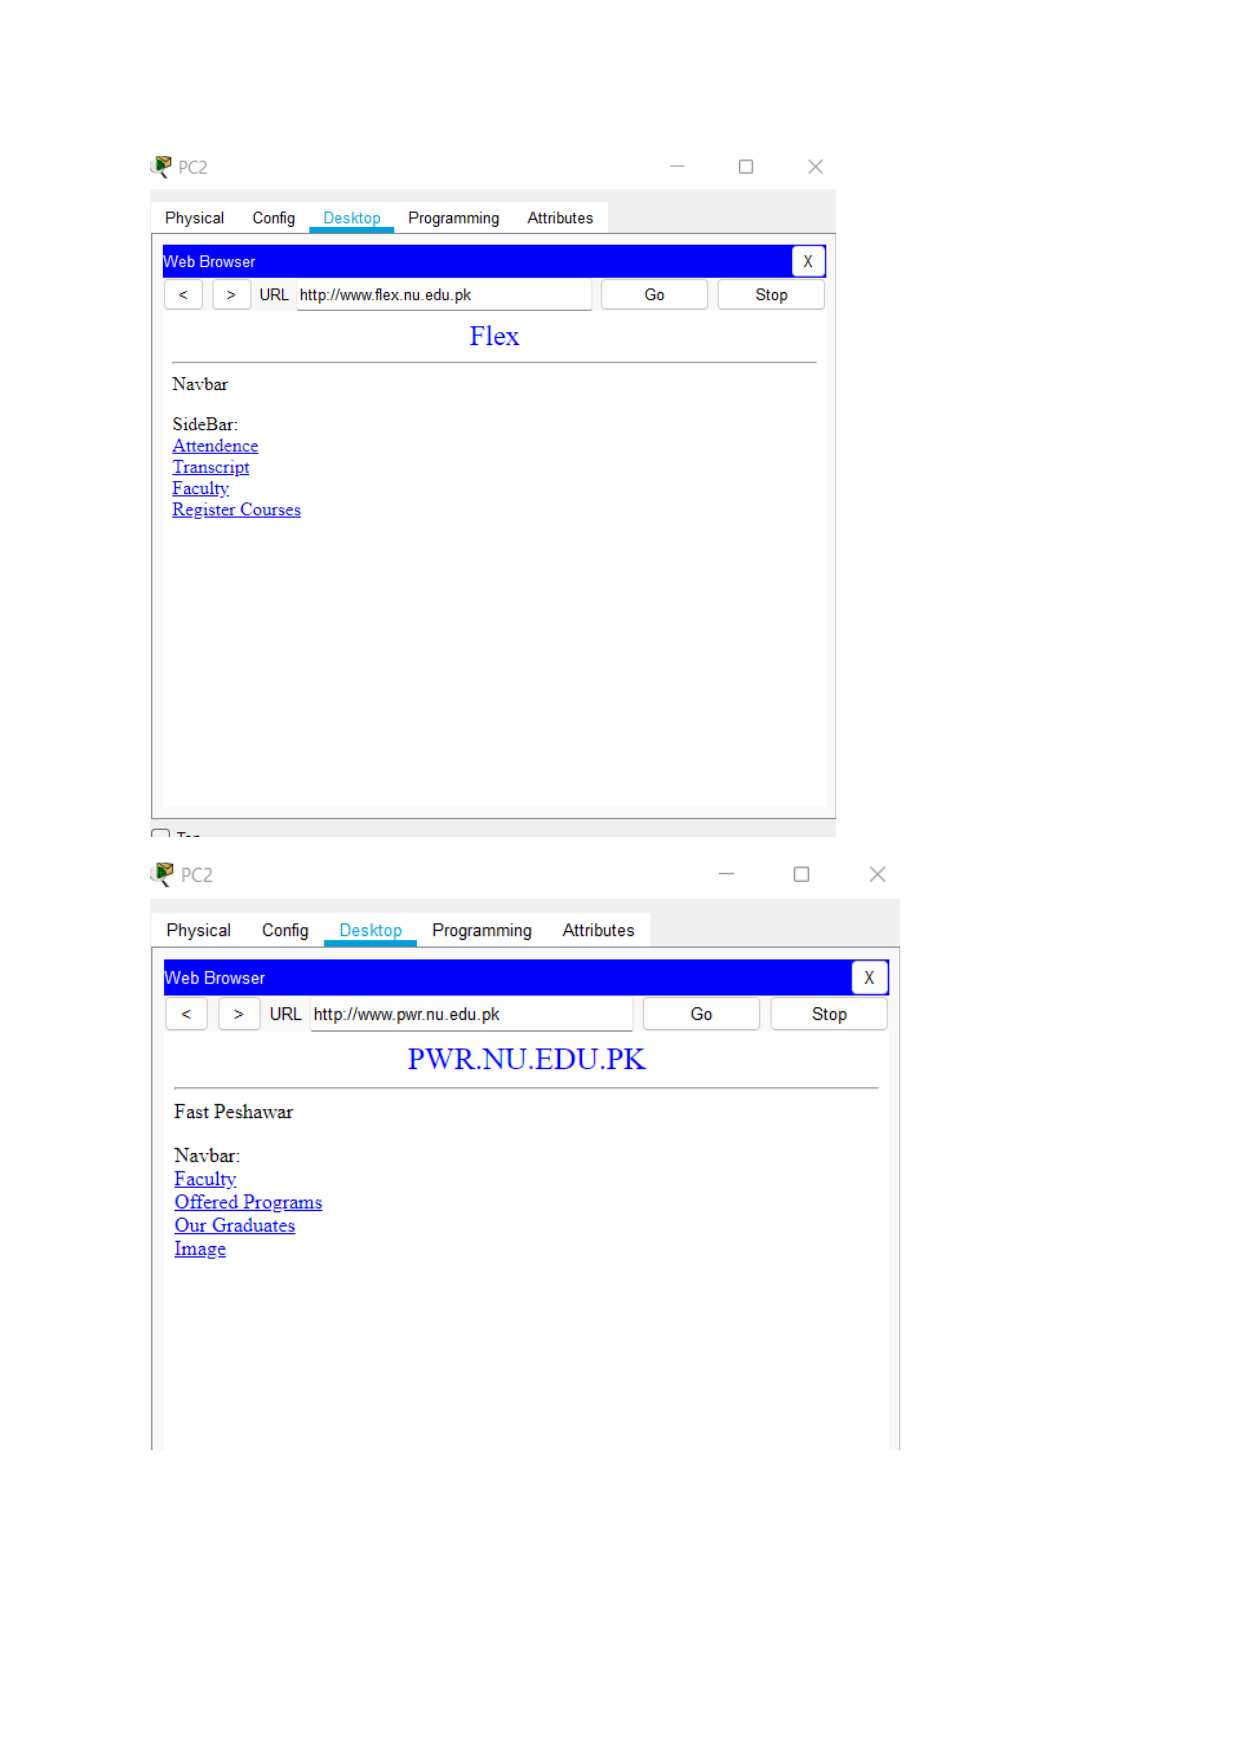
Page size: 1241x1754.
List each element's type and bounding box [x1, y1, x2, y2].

picture [150, 150, 837, 837]
picture [150, 856, 901, 1450]
